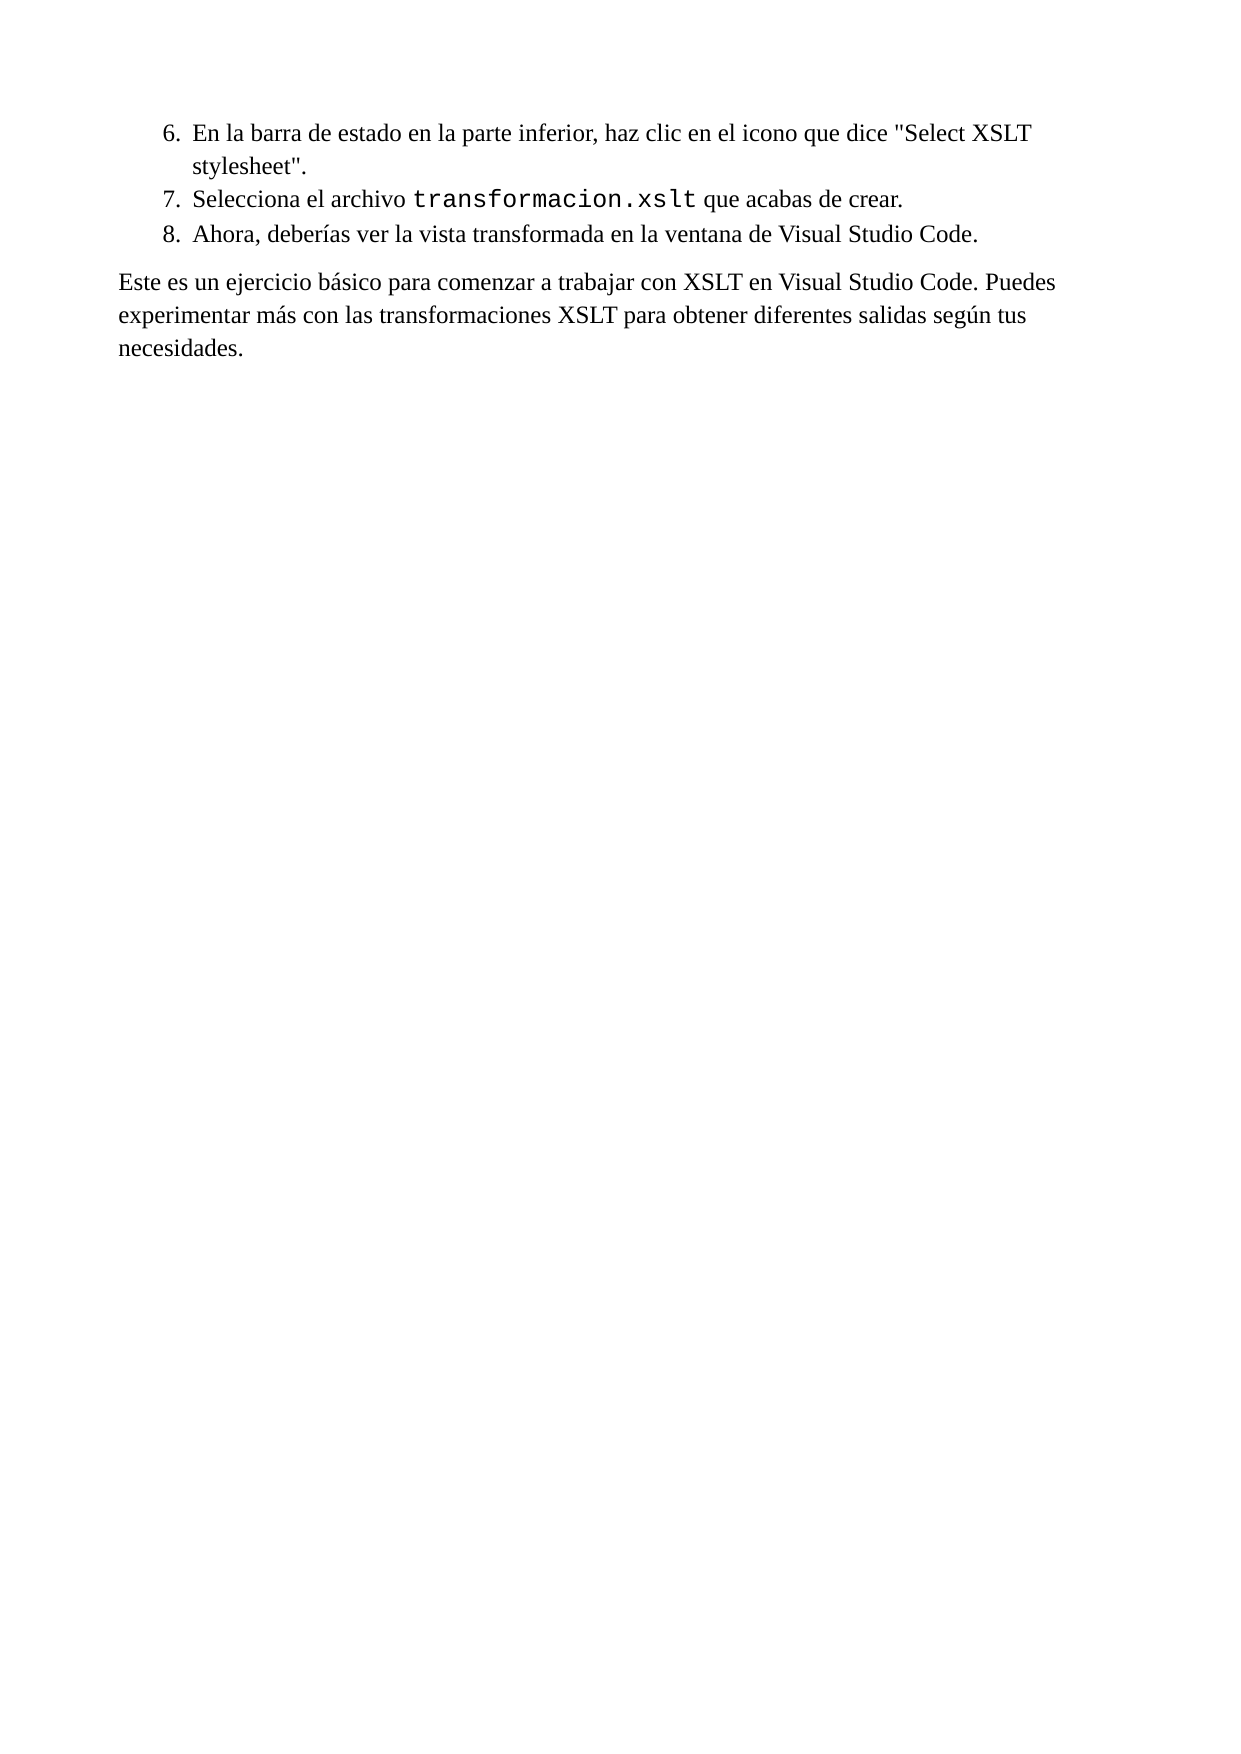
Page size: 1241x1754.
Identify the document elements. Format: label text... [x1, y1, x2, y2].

list Selecciona el archivo transformacion.xslt que acabas de crear. [162, 184, 1122, 215]
text Este es un ejercicio básico para comenzar a trabajar con XSLT en Visual Studio Code. Puedes experimentar más con las transformaciones XSLT para obtener diferentes salidas según tus necesidades. [118, 267, 1122, 362]
list Ahora, deberías ver la vista transformada en la ventana de Visual Studio Code. [162, 219, 1122, 248]
list En la barra de estado en la parte inferior, haz clic en el icono que dice "Select XSLT stylesheet". [162, 118, 1122, 180]
